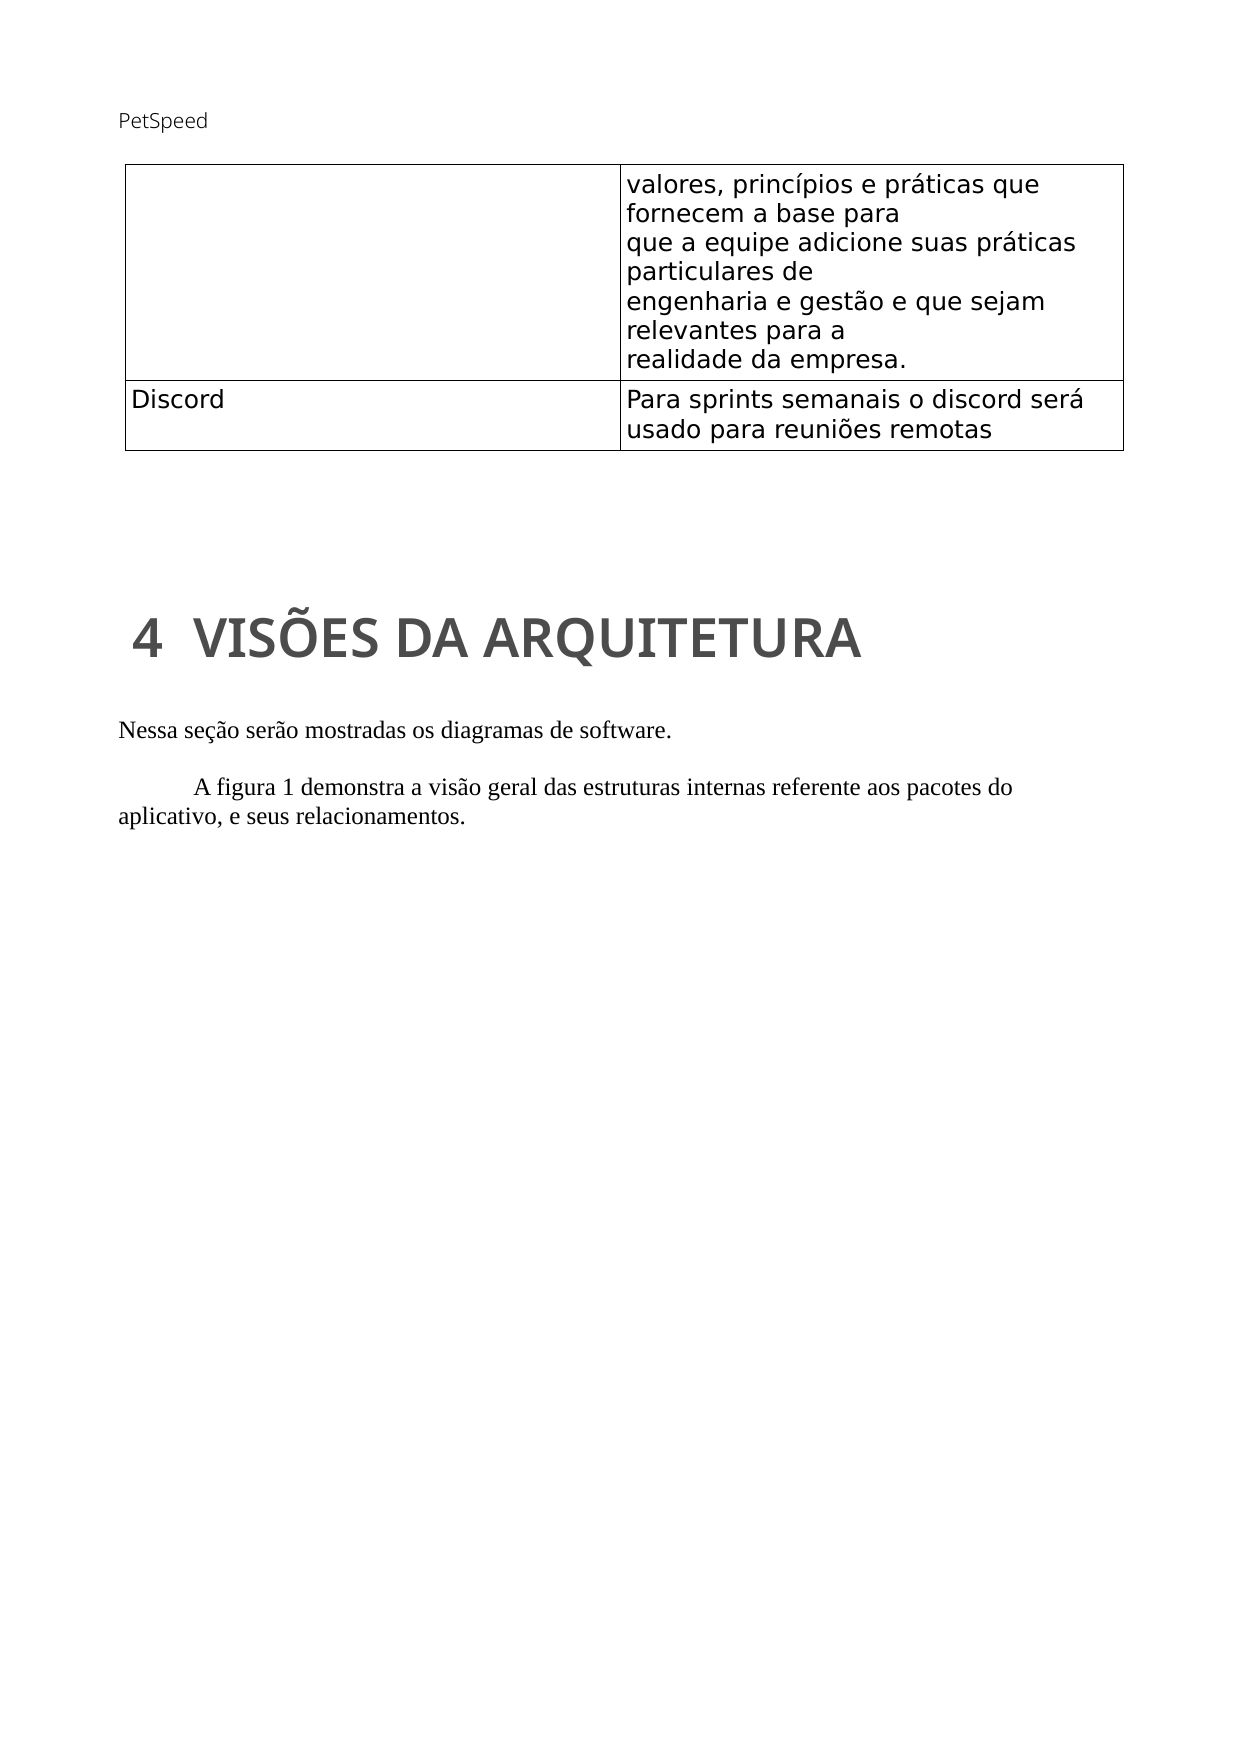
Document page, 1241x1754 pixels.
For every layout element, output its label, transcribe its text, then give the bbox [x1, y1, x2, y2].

subtitle VISÕES DA ARQUITETURA [118, 600, 1122, 673]
table_cell valores, princípios e práticas que fornecem a base para que a equipe adicione suas práticas particulares de engenharia e gestão e que sejam relevantes para a realidade da empresa. [621, 165, 1123, 380]
text Nessa seção serão mostradas os diagramas de software. [118, 715, 1122, 743]
text A figura 1 demonstra a visão geral das estruturas internas referente aos pacotes do aplicativo, e seus relacionamentos. [118, 772, 1122, 830]
table_cell [126, 165, 620, 380]
table_cell Para sprints semanais o discord será usado para reuniões remotas [621, 381, 1123, 450]
table_cell Discord [126, 381, 620, 450]
